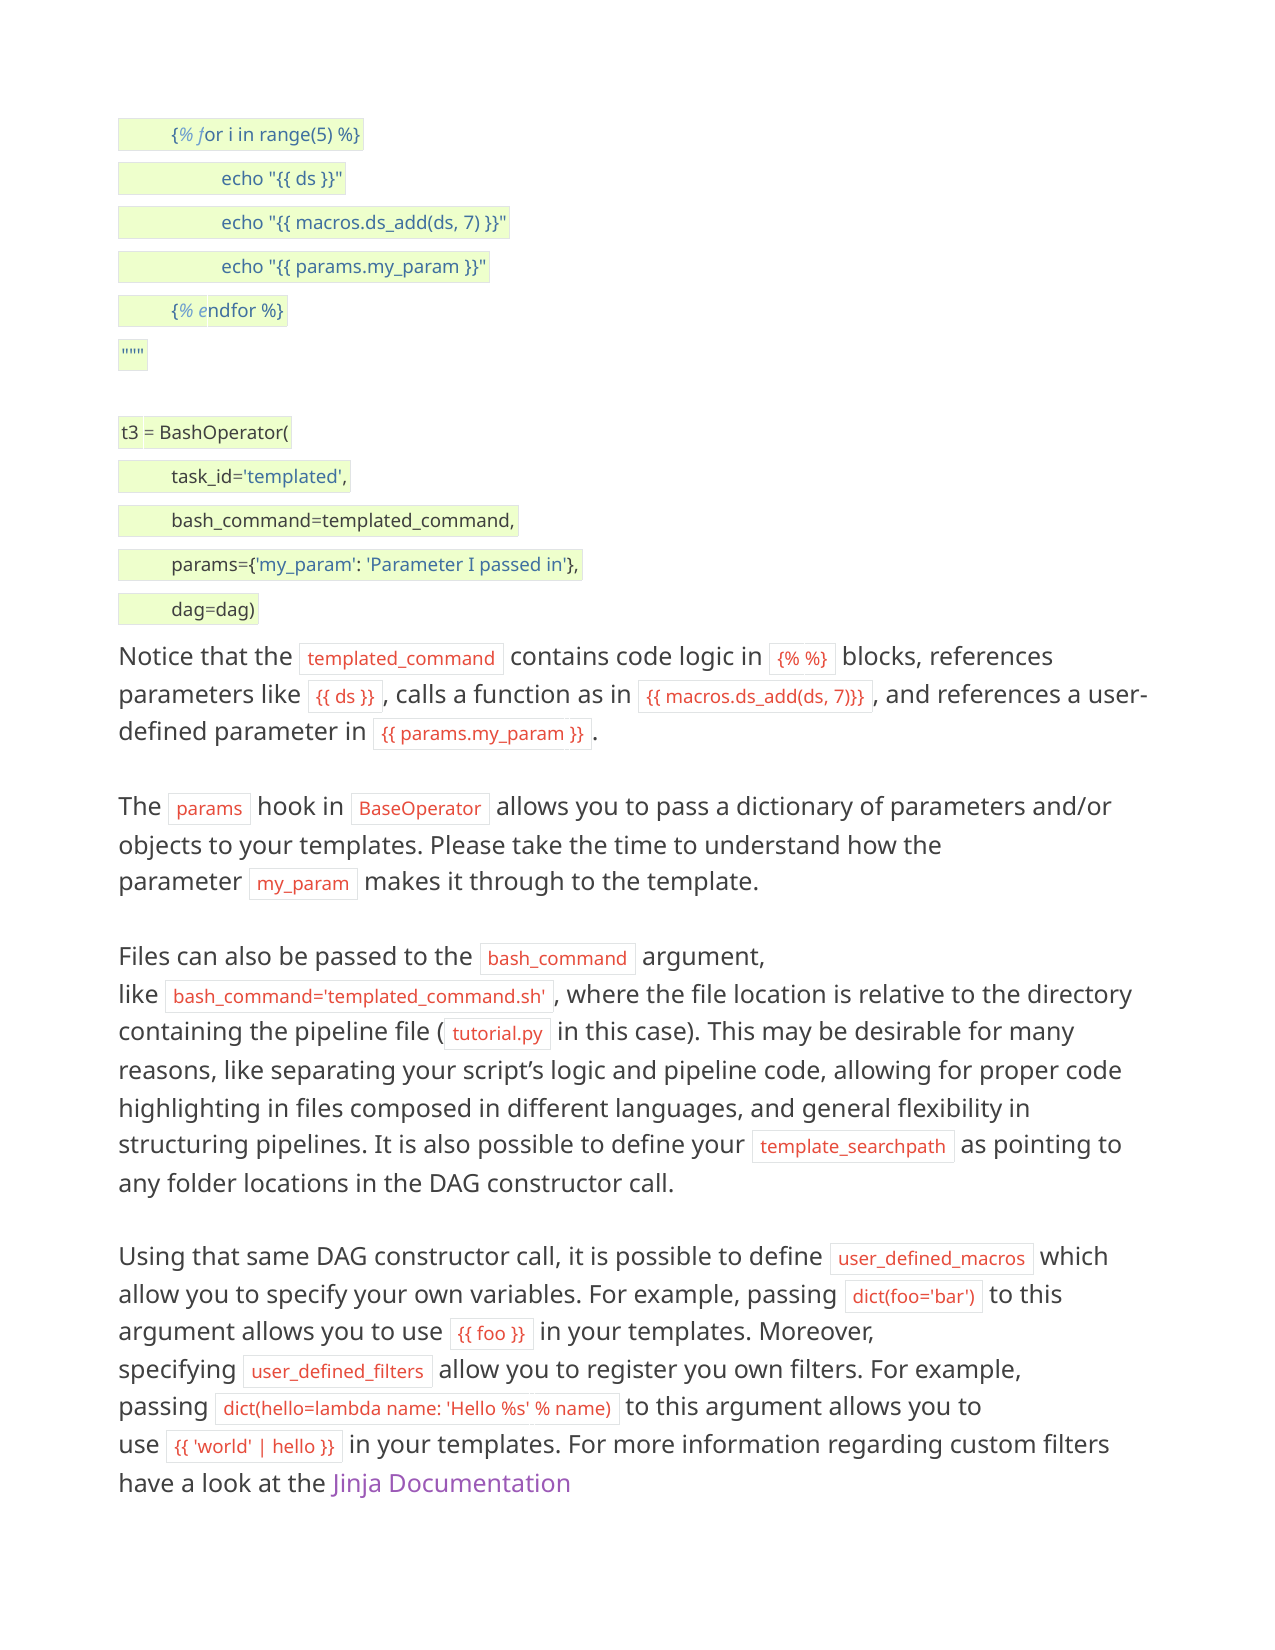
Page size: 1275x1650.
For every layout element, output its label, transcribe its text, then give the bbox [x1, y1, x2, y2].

text The params hook in BaseOperator allows you to pass a dictionary of parameters and/or objects to your templates. Please take the time to understand how the parameter my_param makes it through to the template. [118, 787, 1157, 899]
text echo "{{ params.my_param }}" [119, 252, 489, 282]
text [288, 295, 1157, 326]
text Notice that the templated_command contains code logic in {% %} blocks, references parameters like {{ ds }}, calls a function as in {{ macros.ds_add(ds, 7)}}, and references a user-defined parameter in {{ params.my_param }}. [118, 637, 1157, 749]
text t3 = BashOperator( [119, 417, 291, 448]
text [510, 206, 1157, 238]
text [583, 549, 1157, 580]
text {% endfor %} [119, 296, 287, 326]
text [346, 162, 1157, 194]
text Using that same DAG constructor call, it is possible to define user_defined_macros which allow you to specify your own variables. For example, passing dict(foo='bar') to this argument allows you to use {{ foo }} in your templates. Moreover, specifying user_defined_filters allow you to register you own filters. For example, passing dict(hello=lambda name: 'Hello %s' % name) to this argument allows you to use {{ 'world' | hello }} in your templates. For more information regarding custom filters have a look at the Jinja Documentation [118, 1237, 1157, 1499]
text task_id='templated', [119, 461, 350, 492]
text dag=dag) [119, 594, 258, 624]
text [292, 416, 1157, 448]
text [259, 593, 1157, 624]
text bash_command=templated_command, [119, 506, 518, 536]
text params={'my_param': 'Parameter I passed in'}, [119, 550, 582, 580]
text [519, 504, 1157, 536]
text [148, 339, 1157, 371]
text [351, 460, 1157, 492]
text echo "{{ ds }}" [119, 163, 345, 194]
text [490, 251, 1157, 282]
text """ [119, 340, 147, 370]
text echo "{{ macros.ds_add(ds, 7) }}" [119, 207, 509, 238]
text {% for i in range(5) %} [119, 119, 363, 150]
text [364, 118, 1157, 150]
text Files can also be passed to the bash_command argument, like bash_command='templated_command.sh', where the file location is relative to the directory containing the pipeline file (tutorial.py in this case). This may be desirable for many reasons, like separating your script’s logic and pipeline code, allowing for proper code highlighting in files composed in different languages, and general flexibility in structuring pipelines. It is also possible to define your template_searchpath as pointing to any folder locations in the DAG constructor call. [118, 937, 1157, 1199]
